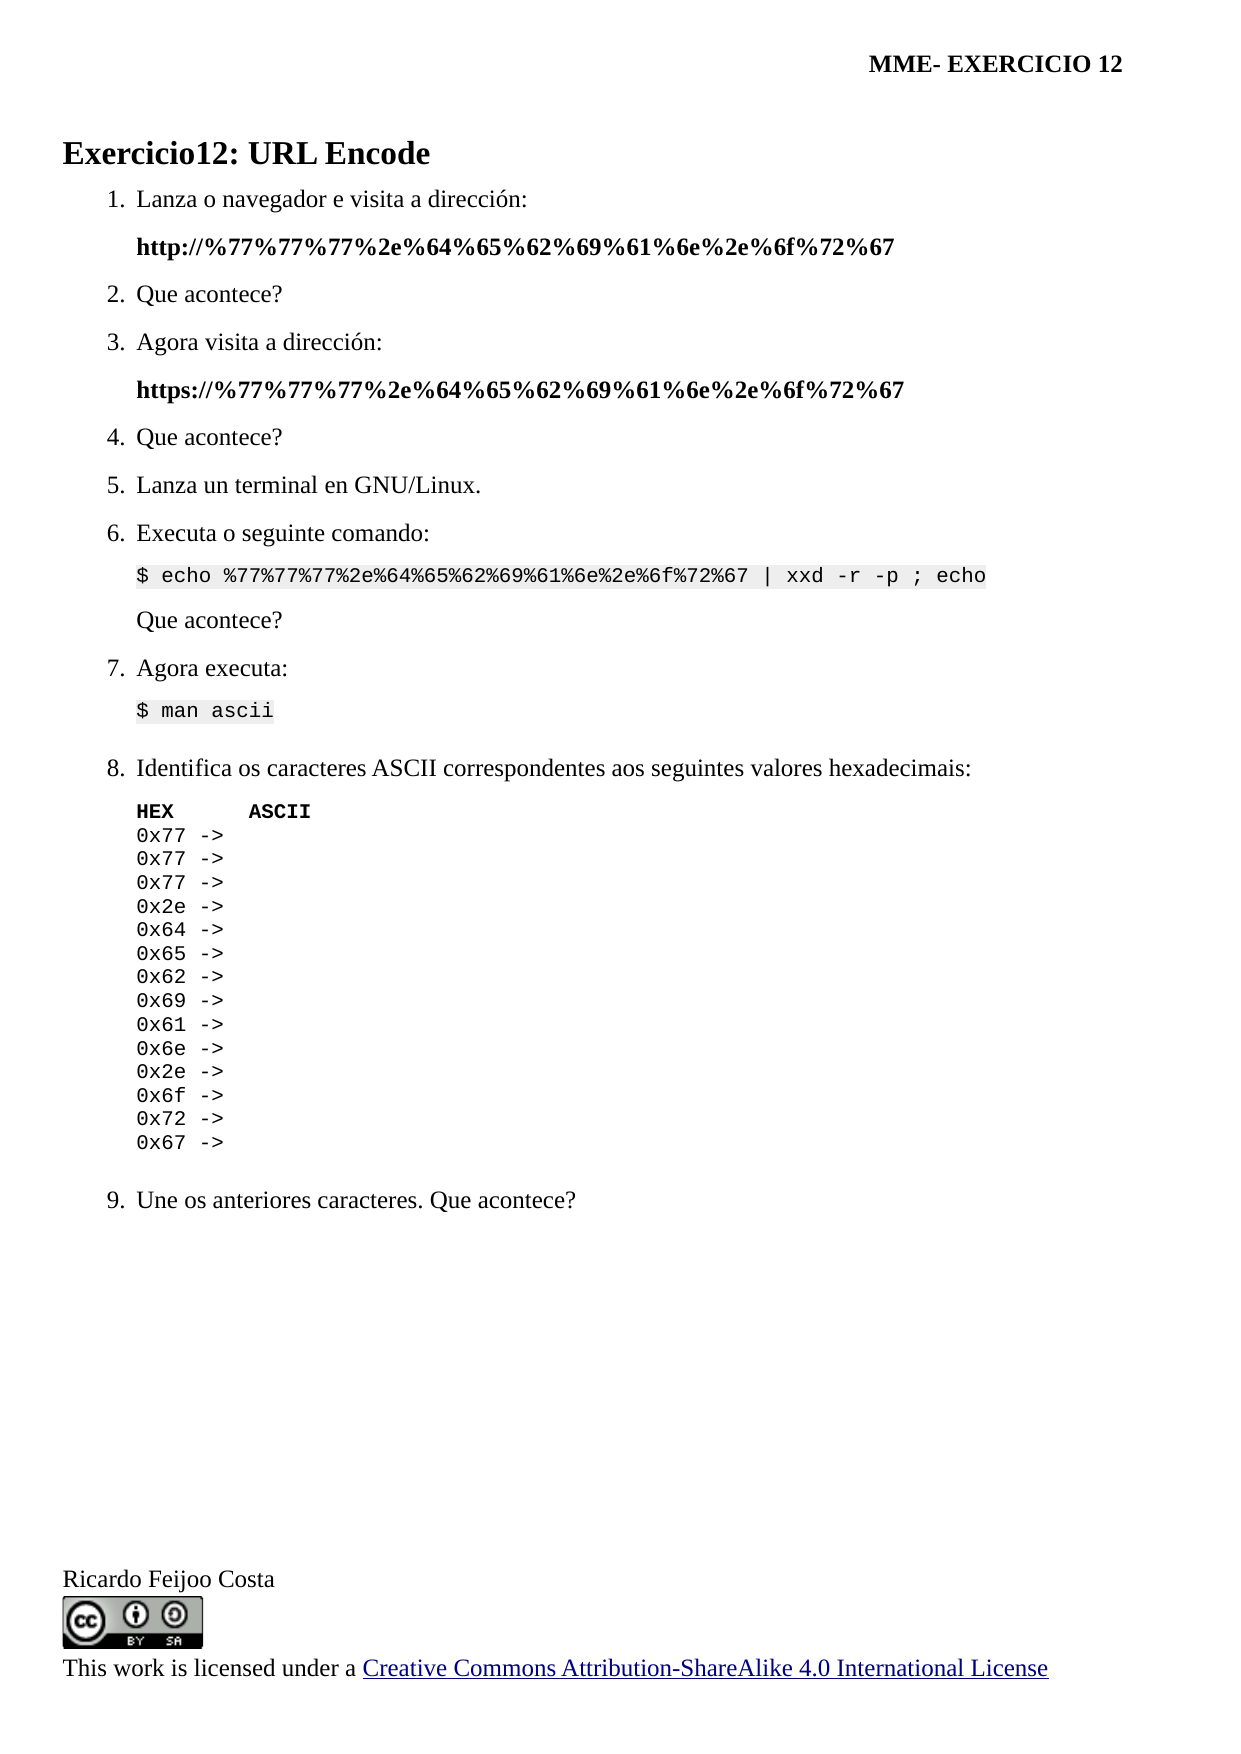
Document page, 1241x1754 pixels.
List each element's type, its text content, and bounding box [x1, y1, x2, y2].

list Que acontece? [107, 605, 1123, 634]
list $ man ascii [107, 700, 1123, 724]
list 0x62 -> [107, 967, 1123, 990]
list Executa o seguinte comando: [107, 518, 1123, 546]
list 0x77 -> [107, 848, 1123, 872]
list Que acontece? [107, 422, 1123, 451]
list Identifica os caracteres ASCII correspondentes aos seguintes valores hexadecimais: [107, 753, 1123, 782]
list Lanza o navegador e visita a dirección: [107, 184, 1123, 213]
list $ echo %77%77%77%2e%64%65%62%69%61%6e%2e%6f%72%67 | xxd -r -p ; echo [107, 565, 1123, 589]
list 0x2e -> [107, 896, 1123, 919]
list 0x77 -> [107, 872, 1123, 896]
list https://%77%77%77%2e%64%65%62%69%61%6e%2e%6f%72%67 [107, 375, 1123, 403]
list 0x64 -> [107, 919, 1123, 943]
list 0x77 -> [107, 825, 1123, 848]
list Agora visita a dirección: [107, 327, 1123, 356]
list 0x72 -> [107, 1108, 1123, 1132]
list Que acontece? [107, 279, 1123, 308]
list 0x65 -> [107, 943, 1123, 967]
list Lanza un terminal en GNU/Linux. [107, 470, 1123, 499]
list 0x61 -> [107, 1014, 1123, 1037]
list 0x67 -> [107, 1132, 1123, 1156]
list 0x6e -> [107, 1037, 1123, 1061]
list 0x69 -> [107, 990, 1123, 1014]
list 0x6f -> [107, 1085, 1123, 1108]
list Agora executa: [107, 653, 1123, 681]
list 0x2e -> [107, 1061, 1123, 1085]
list http://%77%77%77%2e%64%65%62%69%61%6e%2e%6f%72%67 [107, 232, 1123, 261]
subtitle Exercicio12: URL Encode [62, 133, 1123, 172]
picture [62, 1596, 204, 1649]
list Une os anteriores caracteres. Que acontece? [107, 1185, 1123, 1214]
list HEX ASCII [107, 801, 1123, 825]
